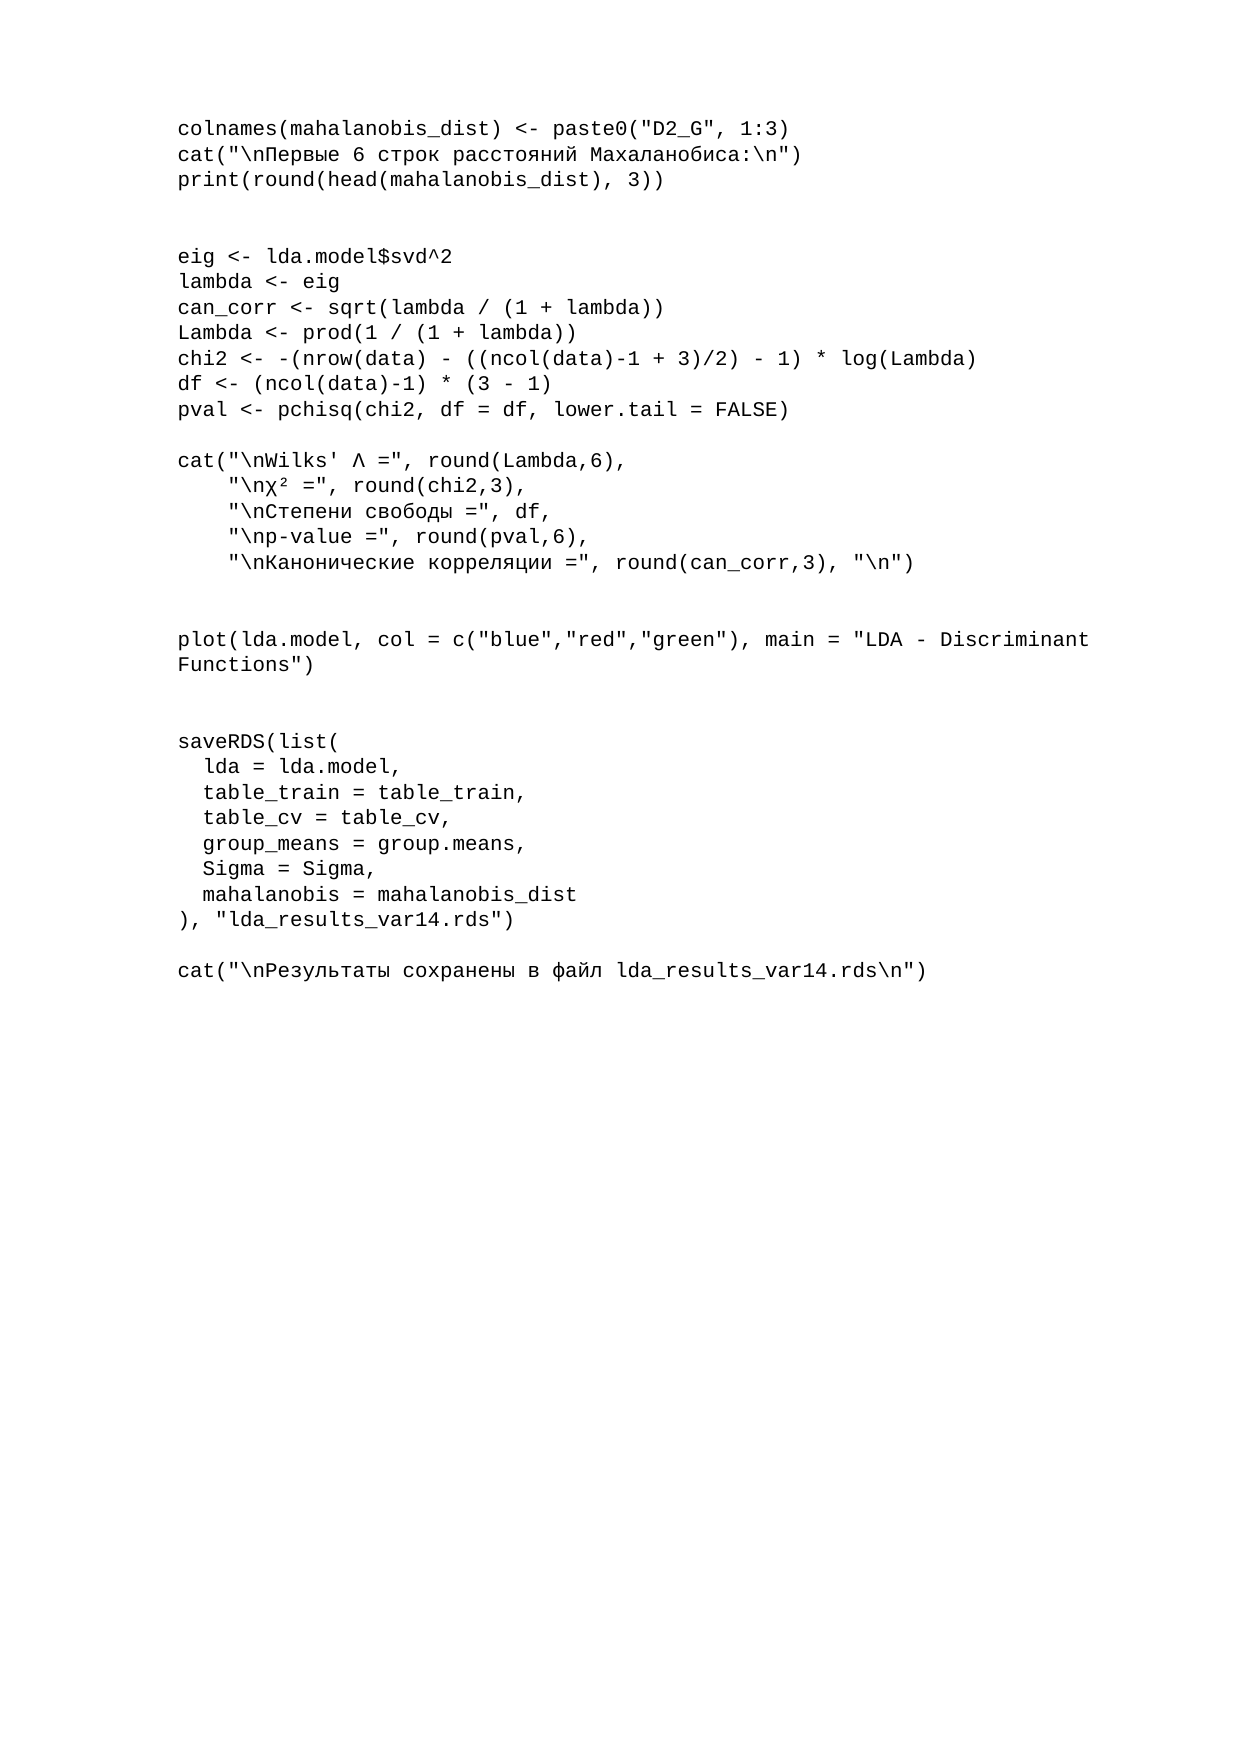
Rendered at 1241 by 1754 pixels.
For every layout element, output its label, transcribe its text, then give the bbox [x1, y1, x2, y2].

text colnames(mahalanobis_dist) <- paste0("D2_G", 1:3) [177, 118, 1152, 142]
text group_means = group.means, [177, 833, 1152, 856]
text "\nχ² =", round(chi2,3), [177, 475, 1152, 499]
text ), "lda_results_var14.rds") [177, 909, 1152, 933]
text pval <- pchisq(chi2, df = df, lower.tail = FALSE) [177, 399, 1152, 422]
text table_train = table_train, [177, 782, 1152, 805]
text saveRDS(list( [177, 731, 1152, 754]
text cat("\nРезультаты сохранены в файл lda_results_var14.rds\n") [177, 960, 1152, 984]
text "\nКанонические корреляции =", round(can_corr,3), "\n") [177, 552, 1152, 576]
text cat("\nWilks' Λ =", round(Lambda,6), [177, 450, 1152, 473]
text "\np-value =", round(pval,6), [177, 526, 1152, 550]
text cat("\nПервые 6 строк расстояний Махаланобиса:\n") [177, 144, 1152, 167]
text can_corr <- sqrt(lambda / (1 + lambda)) [177, 297, 1152, 320]
text lambda <- eig [177, 271, 1152, 295]
text "\nСтепени свободы =", df, [177, 501, 1152, 524]
text Sigma = Sigma, [177, 858, 1152, 882]
text chi2 <- -(nrow(data) - ((ncol(data)-1 + 3)/2) - 1) * log(Lambda) [177, 348, 1152, 371]
text plot(lda.model, col = c("blue","red","green"), main = "LDA - Discriminant Functions") [177, 628, 1152, 678]
text Lambda <- prod(1 / (1 + lambda)) [177, 322, 1152, 346]
text print(round(head(mahalanobis_dist), 3)) [177, 169, 1152, 193]
text table_cv = table_cv, [177, 807, 1152, 831]
text df <- (ncol(data)-1) * (3 - 1) [177, 373, 1152, 397]
text lda = lda.model, [177, 756, 1152, 780]
text eig <- lda.model$svd^2 [177, 246, 1152, 269]
text mahalanobis = mahalanobis_dist [177, 884, 1152, 907]
